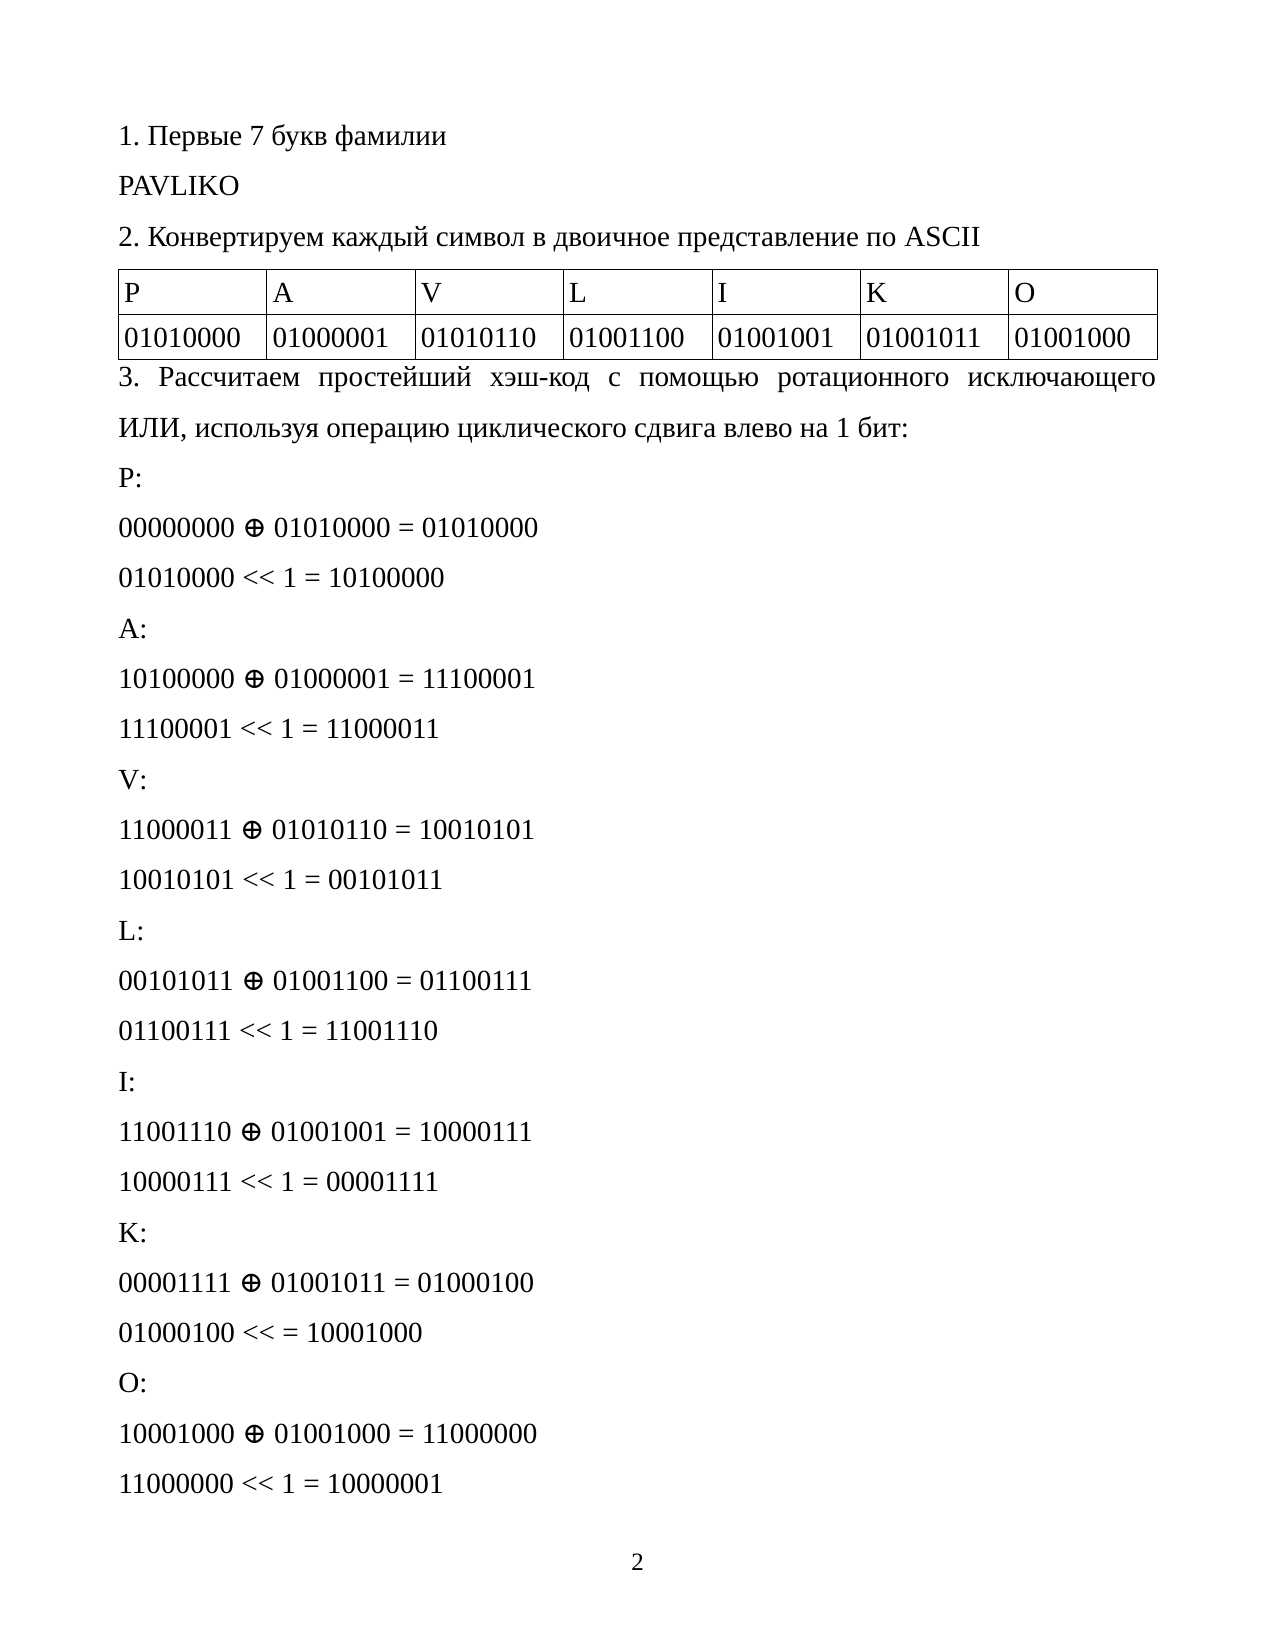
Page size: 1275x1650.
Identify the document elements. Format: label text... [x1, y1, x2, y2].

text 01010000 << 1 = 10100000 [118, 561, 1157, 594]
text 01000100 << = 10001000 [118, 1315, 1157, 1349]
text 3. Рассчитаем простейший хэш-код с помощью ротационного исключающего ИЛИ, используя операцию циклического сдвига влево на 1 бит: [118, 360, 1157, 443]
text 11100001 << 1 = 11000011 [118, 712, 1157, 745]
text K: [118, 1215, 1157, 1248]
text 01100111 << 1 = 11001110 [118, 1013, 1157, 1047]
table_cell 01001000 [1009, 315, 1157, 359]
table_header P [119, 270, 266, 314]
text 11000011 ⊕ 01010110 = 10010101 [118, 812, 1157, 846]
text 10100000 ⊕ 01000001 = 11100001 [118, 661, 1157, 695]
text 00001111 ⊕ 01001011 = 01000100 [118, 1265, 1157, 1298]
text P: [118, 460, 1157, 493]
table_cell 01010000 [119, 315, 266, 359]
table_cell 01000001 [267, 315, 415, 359]
table_header A [267, 270, 415, 314]
text 11001110 ⊕ 01001001 = 10000111 [118, 1114, 1157, 1148]
text V: [118, 762, 1157, 795]
text O: [118, 1366, 1157, 1399]
table_cell 01001001 [713, 315, 860, 359]
table_header O [1009, 270, 1157, 314]
text A: [118, 611, 1157, 644]
table_header I [713, 270, 860, 314]
text 1. Первые 7 букв фамилии [118, 118, 1157, 152]
text 2. Конвертируем каждый символ в двоичное представление по ASCII [118, 219, 1157, 252]
table_cell 01001100 [564, 315, 712, 359]
text 10001000 ⊕ 01001000 = 11000000 [118, 1416, 1157, 1449]
table_cell 01001011 [861, 315, 1008, 359]
text 10000111 << 1 = 00001111 [118, 1164, 1157, 1198]
text 11000000 << 1 = 10000001 [118, 1466, 1157, 1500]
text 10010101 << 1 = 00101011 [118, 862, 1157, 896]
text 00101011 ⊕ 01001100 = 01100111 [118, 963, 1157, 997]
table_header K [861, 270, 1008, 314]
text PAVLIKO [118, 168, 1157, 202]
text L: [118, 913, 1157, 946]
table_header L [564, 270, 712, 314]
text I: [118, 1064, 1157, 1097]
text 00000000 ⊕ 01010000 = 01010000 [118, 510, 1157, 544]
table_cell 01010110 [416, 315, 563, 359]
table_header V [416, 270, 563, 314]
